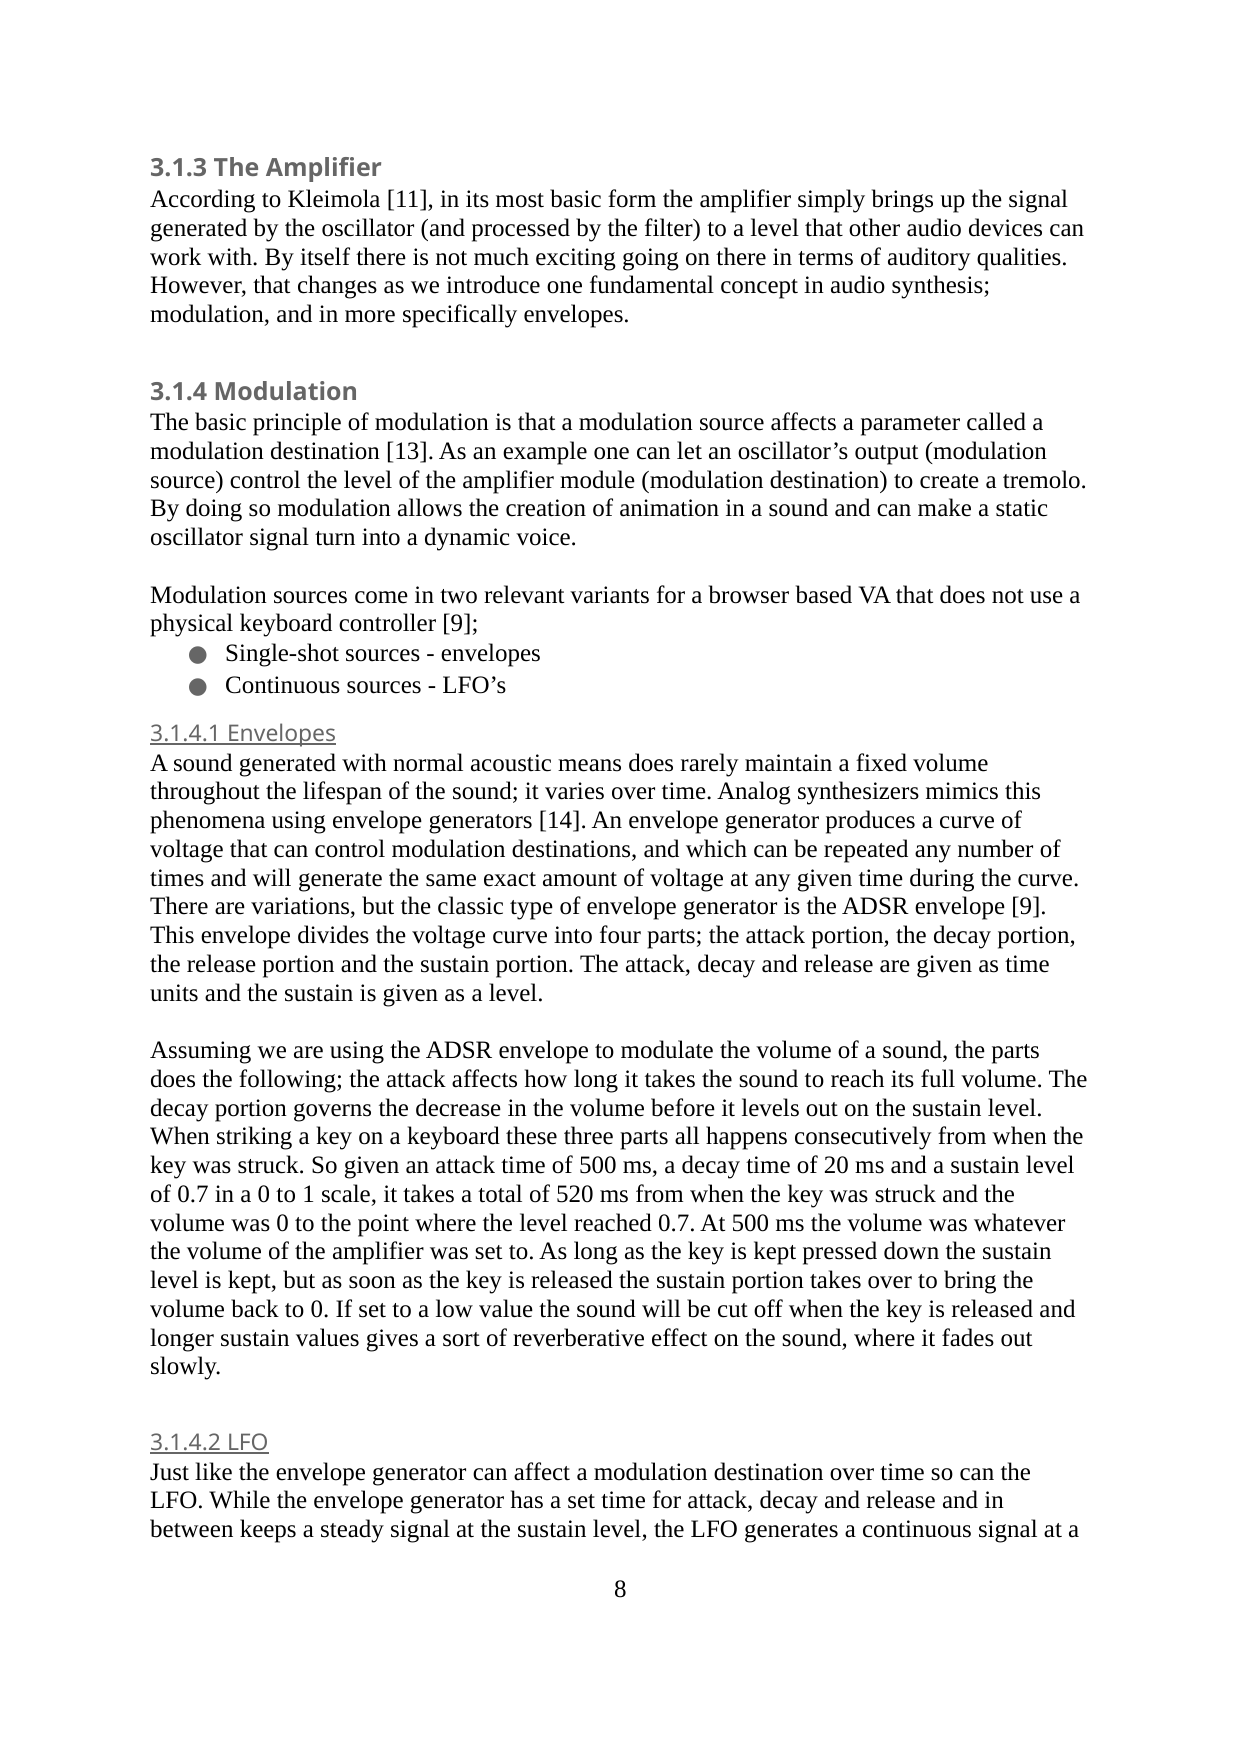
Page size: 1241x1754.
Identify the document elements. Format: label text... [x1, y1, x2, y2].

list Single-shot sources - envelopes [188, 637, 1090, 668]
text Modulation sources come in two relevant variants for a browser based VA that does not use a physical keyboard controller [9]; [150, 580, 1090, 637]
subtitle 3.1.4.2 LFO [150, 1426, 1090, 1457]
subtitle 3.1.4.1 Envelopes [150, 716, 1090, 748]
text Assuming we are using the ADSR envelope to modulate the volume of a sound, the parts does the following; the attack affects how long it takes the sound to reach its full volume. The decay portion governs the decrease in the volume before it levels out on the sustain level. When striking a key on a keyboard these three parts all happens consecutively from when the key was struck. So given an attack time of 500 ms, a decay time of 20 ms and a sustain level of 0.7 in a 0 to 1 scale, it takes a total of 520 ms from when the key was struck and the volume was 0 to the point where the level reached 0.7. At 500 ms the volume was whatever the volume of the amplifier was set to. As long as the key is kept pressed down the sustain level is kept, but as soon as the key is released the sustain portion takes over to bring the volume back to 0. If set to a low value the sound will be cut off when the key is released and longer sustain values gives a sort of reverberative effect on the sound, where it fades out slowly. [150, 1035, 1090, 1380]
text A sound generated with normal acoustic means does rarely maintain a fixed volume throughout the lifespan of the sound; it varies over time. Analog synthesizers mimics this phenomena using envelope generators [14]. An envelope generator produces a curve of voltage that can control modulation destinations, and which can be repeated any number of times and will generate the same exact amount of voltage at any given time during the curve. There are variations, but the classic type of envelope generator is the ADSR envelope [9]. This envelope divides the voltage curve into four parts; the attack portion, the decay portion, the release portion and the sustain portion. The attack, decay and release are given as time units and the sustain is given as a level. [150, 748, 1090, 1006]
text The basic principle of modulation is that a modulation source affects a parameter called a modulation destination [13]. As an example one can let an oscillator’s output (modulation source) control the level of the amplifier module (modulation destination) to create a tremolo. By doing so modulation allows the creation of animation in a sound and can make a static oscillator signal turn into a dynamic voice. [150, 407, 1090, 551]
subtitle 3.1.3 The Amplifier [150, 150, 1090, 184]
text According to Kleimola [11], in its most basic form the amplifier simply brings up the signal generated by the oscillator (and processed by the filter) to a level that other audio devices can work with. By itself there is not much exciting going on there in terms of auditory qualities. However, that changes as we introduce one fundamental concept in audio synthesis; modulation, and in more specifically envelopes. [150, 184, 1090, 328]
text Just like the envelope generator can affect a modulation destination over time so can the LFO. While the envelope generator has a set time for attack, decay and release and in between keeps a steady signal at the sustain level, the LFO generates a continuous signal at a [150, 1457, 1090, 1543]
subtitle 3.1.4 Modulation [150, 373, 1090, 407]
list Continuous sources - LFO’s [188, 668, 1090, 700]
